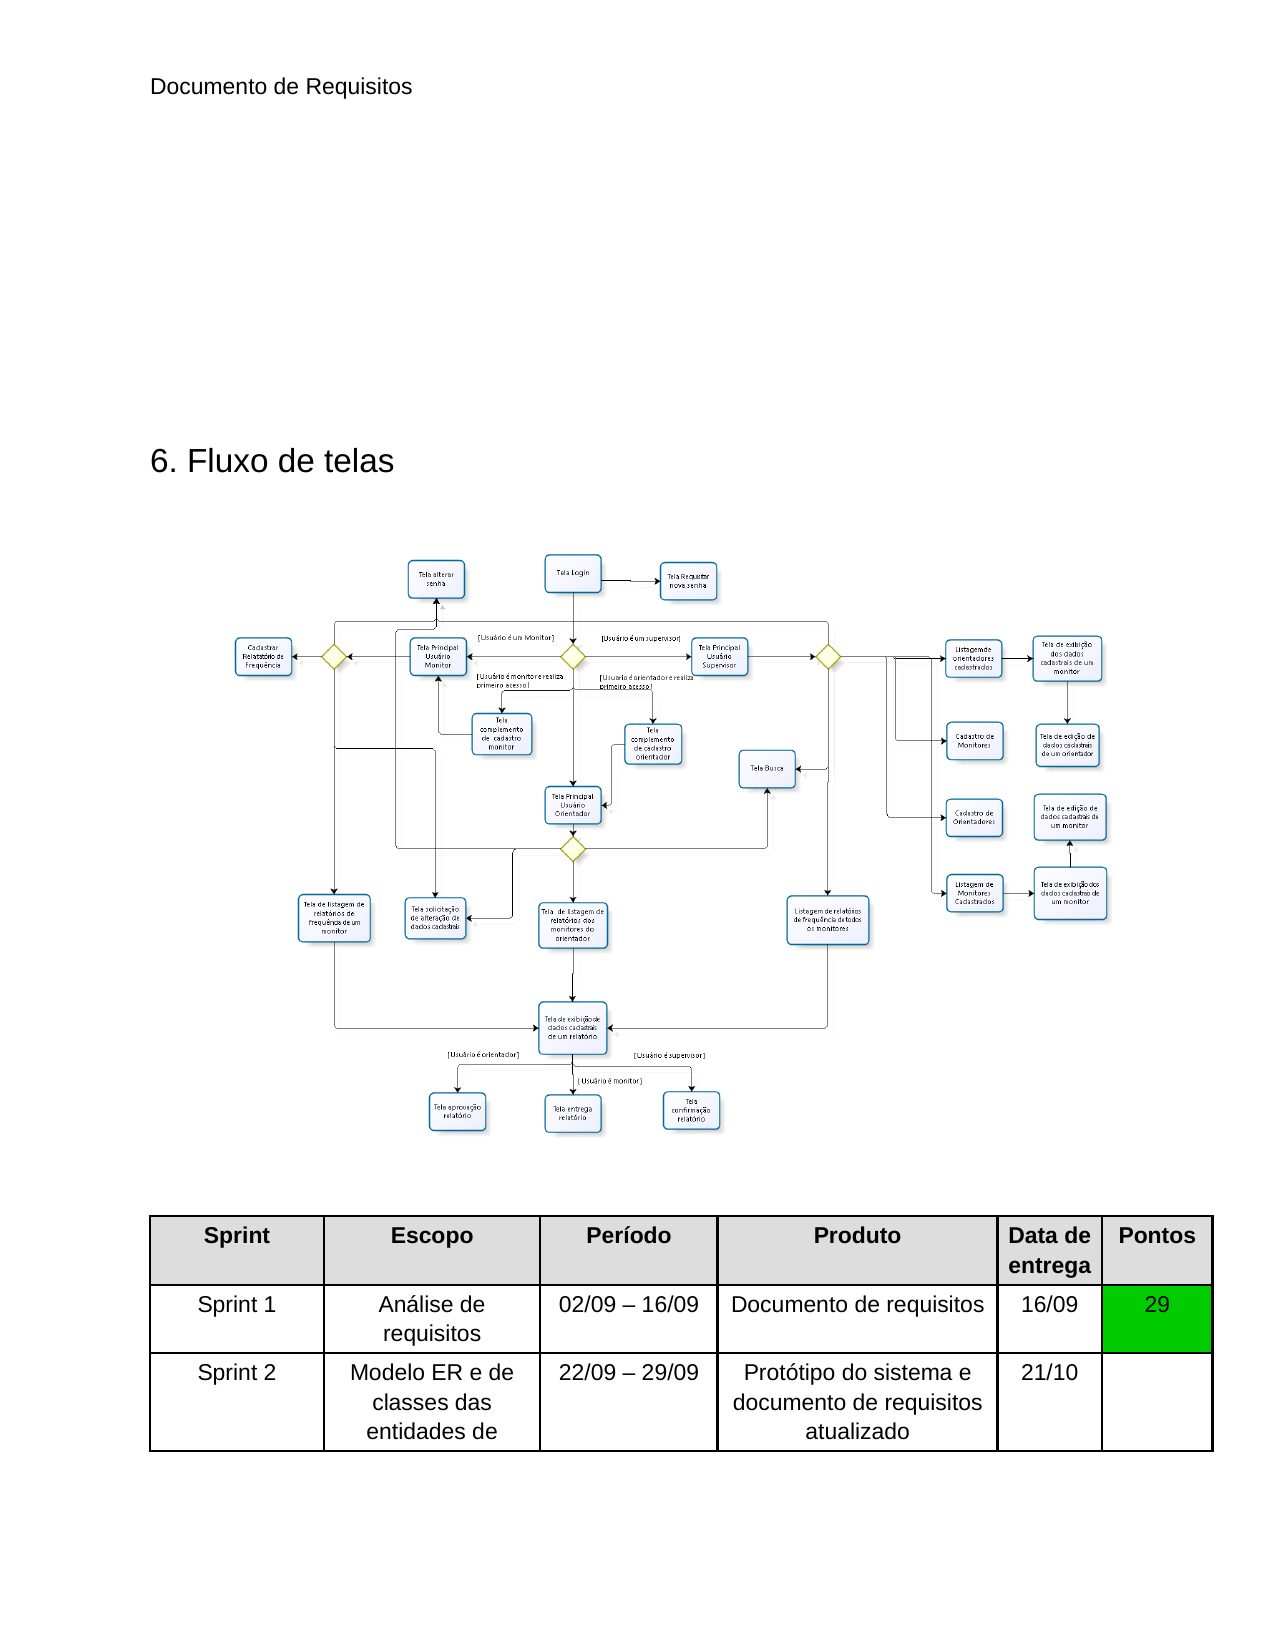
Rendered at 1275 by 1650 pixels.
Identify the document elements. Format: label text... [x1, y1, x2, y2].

table_header Período [541, 1217, 716, 1284]
table_cell Protótipo do sistema e documento de requisitos atualizado [719, 1354, 996, 1450]
table_cell [1103, 1354, 1211, 1450]
table_cell 02/09 – 16/09 [541, 1286, 716, 1352]
table_cell Documento de requisitos [719, 1286, 996, 1352]
table_cell Modelo ER e de classes das entidades de [325, 1354, 539, 1450]
table_cell Sprint 1 [151, 1286, 323, 1352]
table_cell 16/09 [999, 1286, 1101, 1352]
table_cell 22/09 – 29/09 [541, 1354, 716, 1450]
table_header Produto [719, 1217, 996, 1284]
table_header Sprint [151, 1217, 323, 1284]
picture [150, 535, 1125, 1181]
table_cell 29 [1103, 1286, 1211, 1352]
table_header Pontos [1103, 1217, 1211, 1284]
table_header Data de entrega [999, 1217, 1101, 1284]
table_cell Sprint 2 [151, 1354, 323, 1450]
subtitle 6. Fluxo de telas [150, 442, 1125, 480]
table_cell 21/10 [999, 1354, 1101, 1450]
table_cell Análise de requisitos [325, 1286, 539, 1352]
table_header Escopo [325, 1217, 539, 1284]
